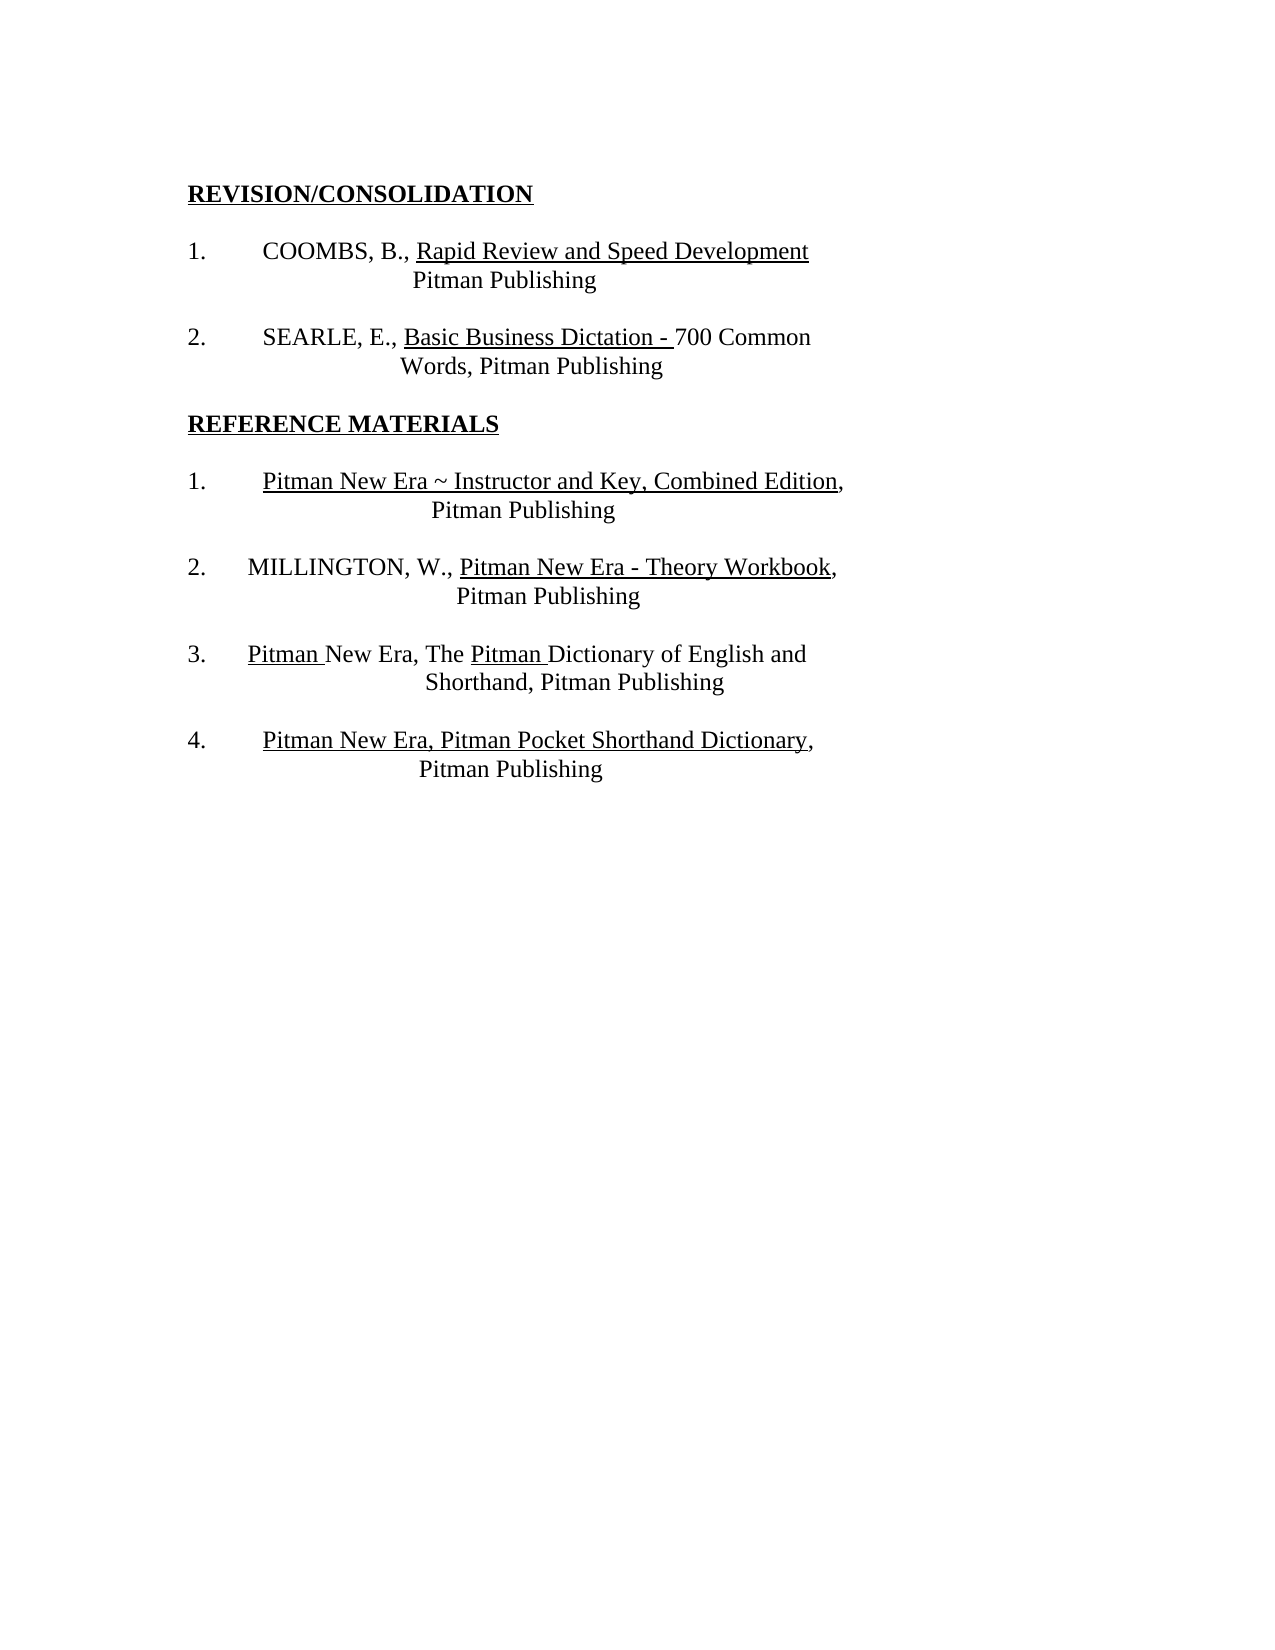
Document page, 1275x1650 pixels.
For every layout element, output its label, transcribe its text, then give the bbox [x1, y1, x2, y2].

text 2. SEARLE, E., Basic Business Dictation - 700 Common [187, 322, 1087, 351]
text 3. Pitman New Era, The Pitman Dictionary of English and [187, 639, 1087, 667]
text Pitman Publishing [337, 265, 1087, 294]
text REVISION/CONSOLIDATION [187, 179, 1087, 207]
text 1. Pitman New Era ~ Instructor and Key, Combined Edition, [187, 466, 1087, 495]
text Pitman Publishing [337, 754, 1087, 782]
text Shorthand, Pitman Publishing [337, 667, 1087, 696]
text Pitman Publishing [187, 495, 1087, 524]
text Words, Pitman Publishing [337, 351, 1087, 380]
text REFERENCE MATERIALS [187, 409, 1087, 437]
text 4. Pitman New Era, Pitman Pocket Shorthand Dictionary, [187, 725, 1087, 754]
text Pitman Publishing [337, 581, 1087, 610]
text 2. MILLINGTON, W., Pitman New Era - Theory Workbook, [187, 552, 1087, 581]
text 1. COOMBS, B., Rapid Review and Speed Development [187, 236, 1087, 265]
